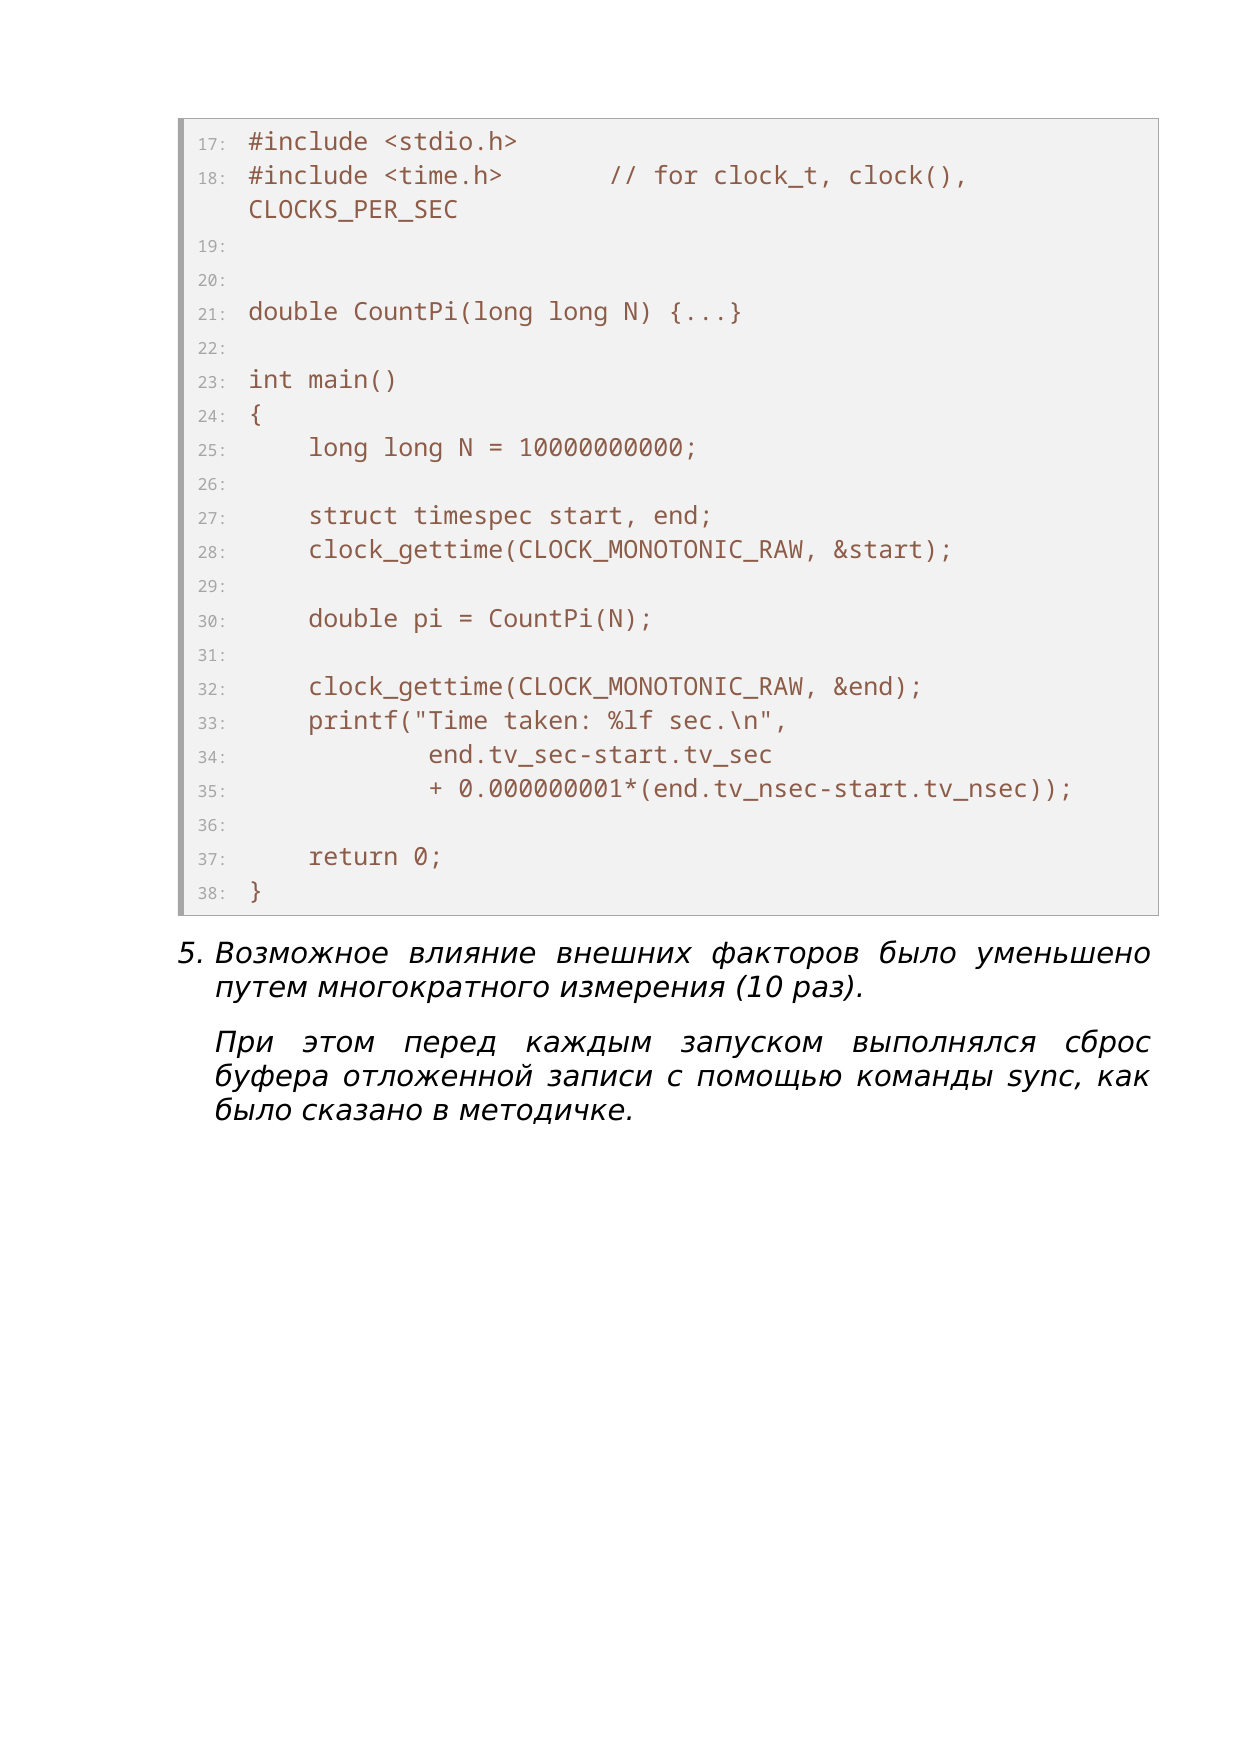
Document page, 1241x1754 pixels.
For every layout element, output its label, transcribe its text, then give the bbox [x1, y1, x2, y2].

list end.tv_sec-start.tv_sec [184, 731, 1158, 765]
list long long N = 10000000000; [184, 425, 1158, 459]
list { [184, 391, 1158, 425]
list } [184, 867, 1158, 915]
list clock_gettime(CLOCK_MONOTONIC_RAW, &start); [184, 527, 1158, 561]
list #include <time.h> // for clock_t, clock(), CLOCKS_PER_SEC [184, 152, 1158, 220]
list return 0; [184, 833, 1158, 867]
list printf("Time taken: %lf sec.\n", [184, 697, 1158, 731]
list struct timespec start, end; [184, 493, 1158, 527]
list double CountPi(long long N) {...} [184, 288, 1158, 322]
list int main() [184, 357, 1158, 391]
list Возможное влияние внешних факторов было уменьшено путем многократного измерения (10 раз). [177, 937, 1152, 1004]
list clock_gettime(CLOCK_MONOTONIC_RAW, &end); [184, 663, 1158, 697]
list При этом перед каждым запуском выполнялся сброс буфера отложенной записи с помощью команды sync, как было сказано в методичке. [177, 1025, 1152, 1127]
list #include <stdio.h> [184, 119, 1158, 152]
list double pi = CountPi(N); [184, 595, 1158, 629]
list + 0.000000001*(end.tv_nsec-start.tv_nsec)); [184, 765, 1158, 799]
